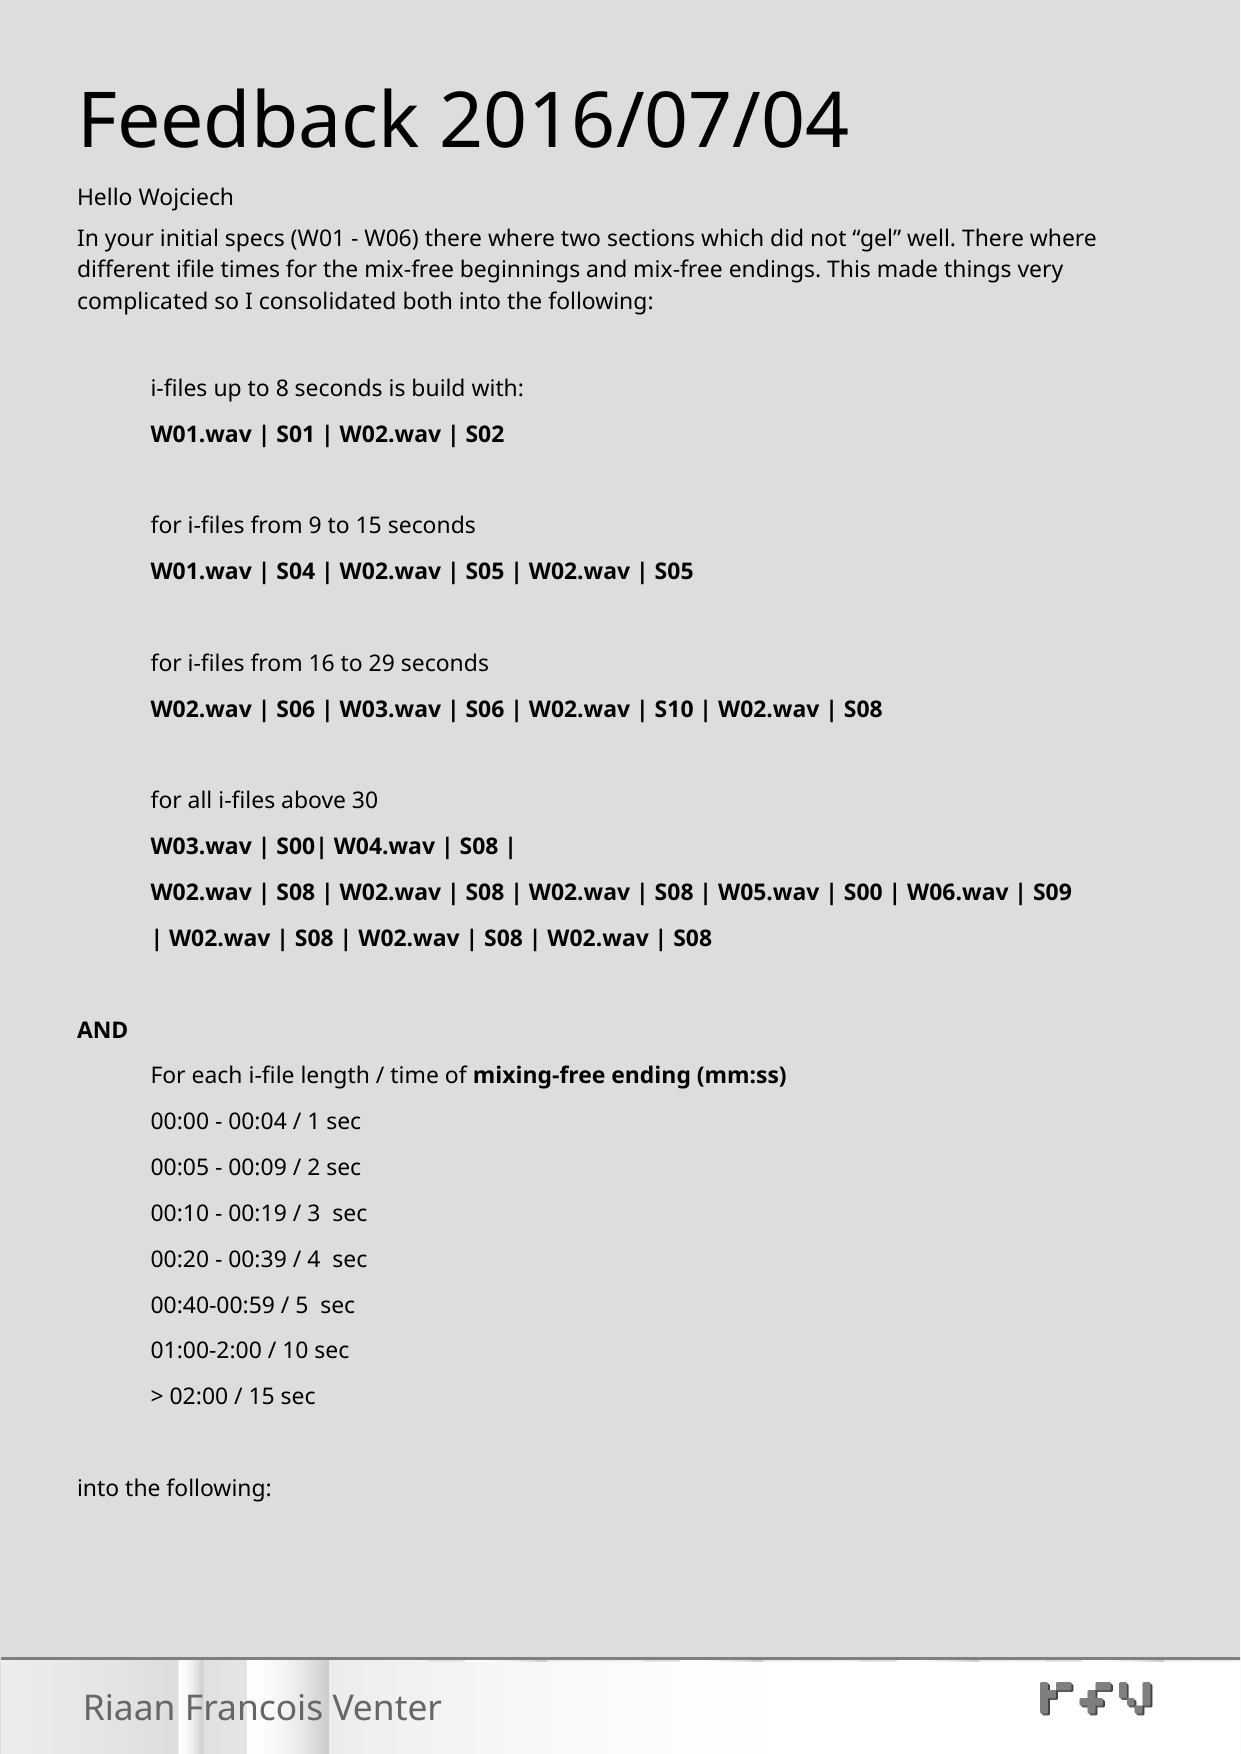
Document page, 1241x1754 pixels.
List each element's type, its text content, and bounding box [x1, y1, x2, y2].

text AND [77, 1010, 1163, 1045]
text 00:00 - 00:04 / 1 sec [150, 1101, 1163, 1137]
text W02.wav | S08 | W02.wav | S08 | W02.wav | S08 | W05.wav | S00 | W06.wav | S09 [150, 872, 1163, 908]
text into the following: [77, 1468, 1163, 1503]
text W01.wav | S01 | W02.wav | S02 [150, 414, 1163, 449]
text 00:10 - 00:19 / 3 sec [150, 1193, 1163, 1228]
text For each i-file length / time of mixing-free ending (mm:ss) [150, 1056, 1163, 1091]
text 00:40-00:59 / 5 sec [150, 1285, 1163, 1320]
text > 02:00 / 15 sec [150, 1376, 1163, 1412]
text Hello Wojciech [77, 181, 1163, 212]
subtitle Feedback 2016/07/04 [77, 65, 1163, 170]
text W01.wav | S04 | W02.wav | S05 | W02.wav | S05 [150, 551, 1163, 587]
text for i-files from 16 to 29 seconds [150, 643, 1163, 678]
text for all i-files above 30 [150, 781, 1163, 816]
text 00:20 - 00:39 / 4 sec [150, 1239, 1163, 1274]
text W02.wav | S06 | W03.wav | S06 | W02.wav | S10 | W02.wav | S08 [150, 689, 1163, 724]
text W03.wav | S00| W04.wav | S08 | [150, 826, 1163, 862]
text 01:00-2:00 / 10 sec [150, 1331, 1163, 1366]
text for i-files from 9 to 15 seconds [150, 506, 1163, 541]
text i-files up to 8 seconds is build with: [150, 368, 1163, 403]
text 00:05 - 00:09 / 2 sec [150, 1147, 1163, 1183]
text In your initial specs (W01 - W06) there where two sections which did not “gel” well. There where different ifile times for the mix-free beginnings and mix-free endings. This made things very complicated so I consolidated both into the following: [77, 222, 1163, 316]
text | W02.wav | S08 | W02.wav | S08 | W02.wav | S08 [150, 918, 1163, 953]
picture [1, 1657, 1240, 1754]
